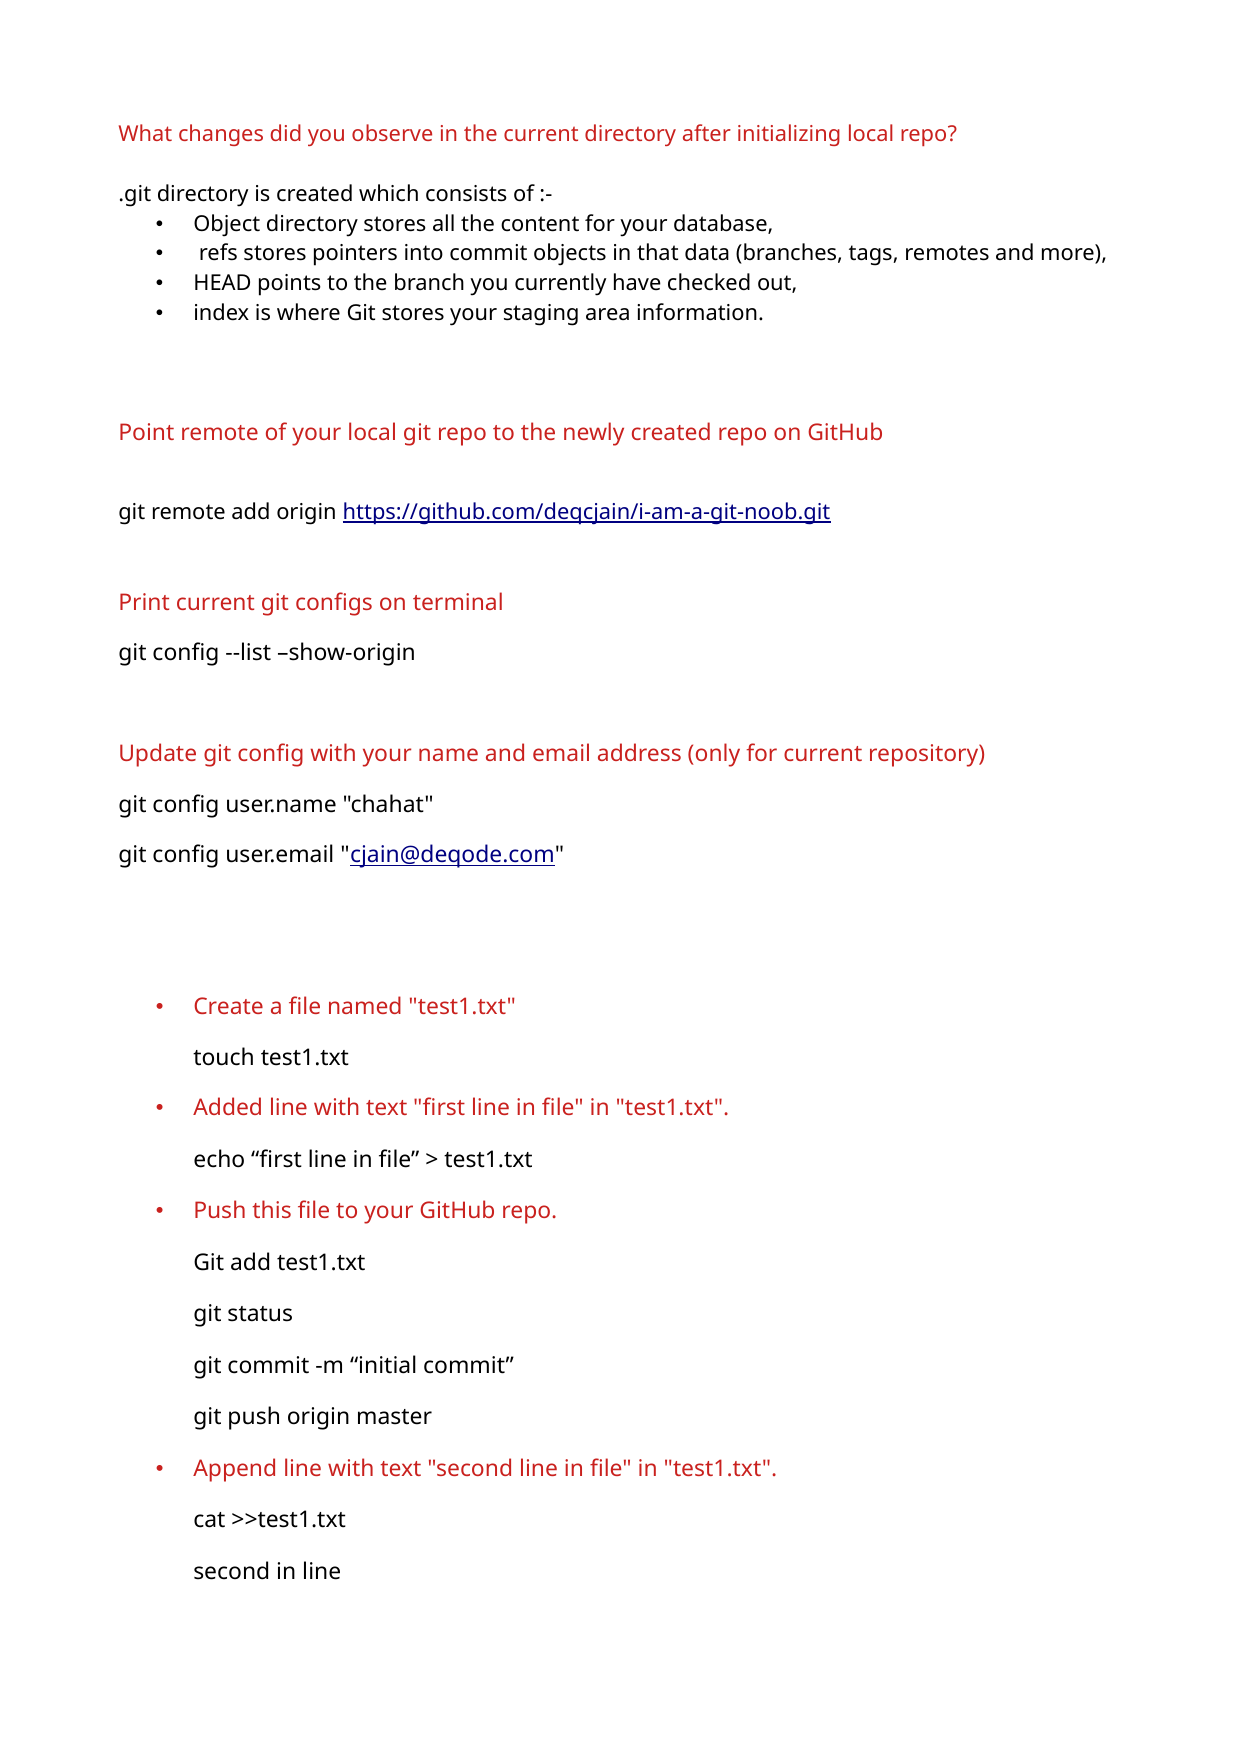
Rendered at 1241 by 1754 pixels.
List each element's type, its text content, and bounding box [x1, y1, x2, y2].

list Push this file to your GitHub repo. [156, 1194, 1122, 1225]
list index is where Git stores your staging area information. [156, 297, 1122, 327]
list Append line with text "second line in file" in "test1.txt". [156, 1452, 1122, 1483]
list Object directory stores all the content for your database, [156, 207, 1122, 237]
list refs stores pointers into commit objects in that data (branches, tags, remotes and more), [156, 237, 1122, 267]
list second in line [156, 1555, 1122, 1586]
text Print current git configs on terminal [118, 586, 1122, 617]
text .git directory is created which consists of :- [118, 178, 1122, 207]
list git push origin master [156, 1400, 1122, 1432]
list Create a file named "test1.txt" [156, 990, 1122, 1021]
list touch test1.txt [156, 1040, 1122, 1072]
text git config user.name "chahat" [118, 788, 1122, 819]
list Git add test1.txt [156, 1246, 1122, 1277]
list cat >>test1.txt [156, 1503, 1122, 1535]
list HEAD points to the branch you currently have checked out, [156, 267, 1122, 297]
text git remote add origin https://github.com/deqcjain/i-am-a-git-noob.git [118, 496, 1122, 526]
text What changes did you observe in the current directory after initializing local repo? [118, 118, 1122, 148]
list git status [156, 1297, 1122, 1328]
text git config user.email "cjain@deqode.com" [118, 838, 1122, 869]
list echo “first line in file” > test1.txt [156, 1142, 1122, 1174]
text git config --list –show-origin [118, 636, 1122, 667]
list git commit -m “initial commit” [156, 1349, 1122, 1380]
text Update git config with your name and email address (only for current repository) [118, 737, 1122, 768]
list Added line with text "first line in file" in "test1.txt". [156, 1091, 1122, 1122]
text Point remote of your local git repo to the newly created repo on GitHub [118, 416, 1122, 447]
